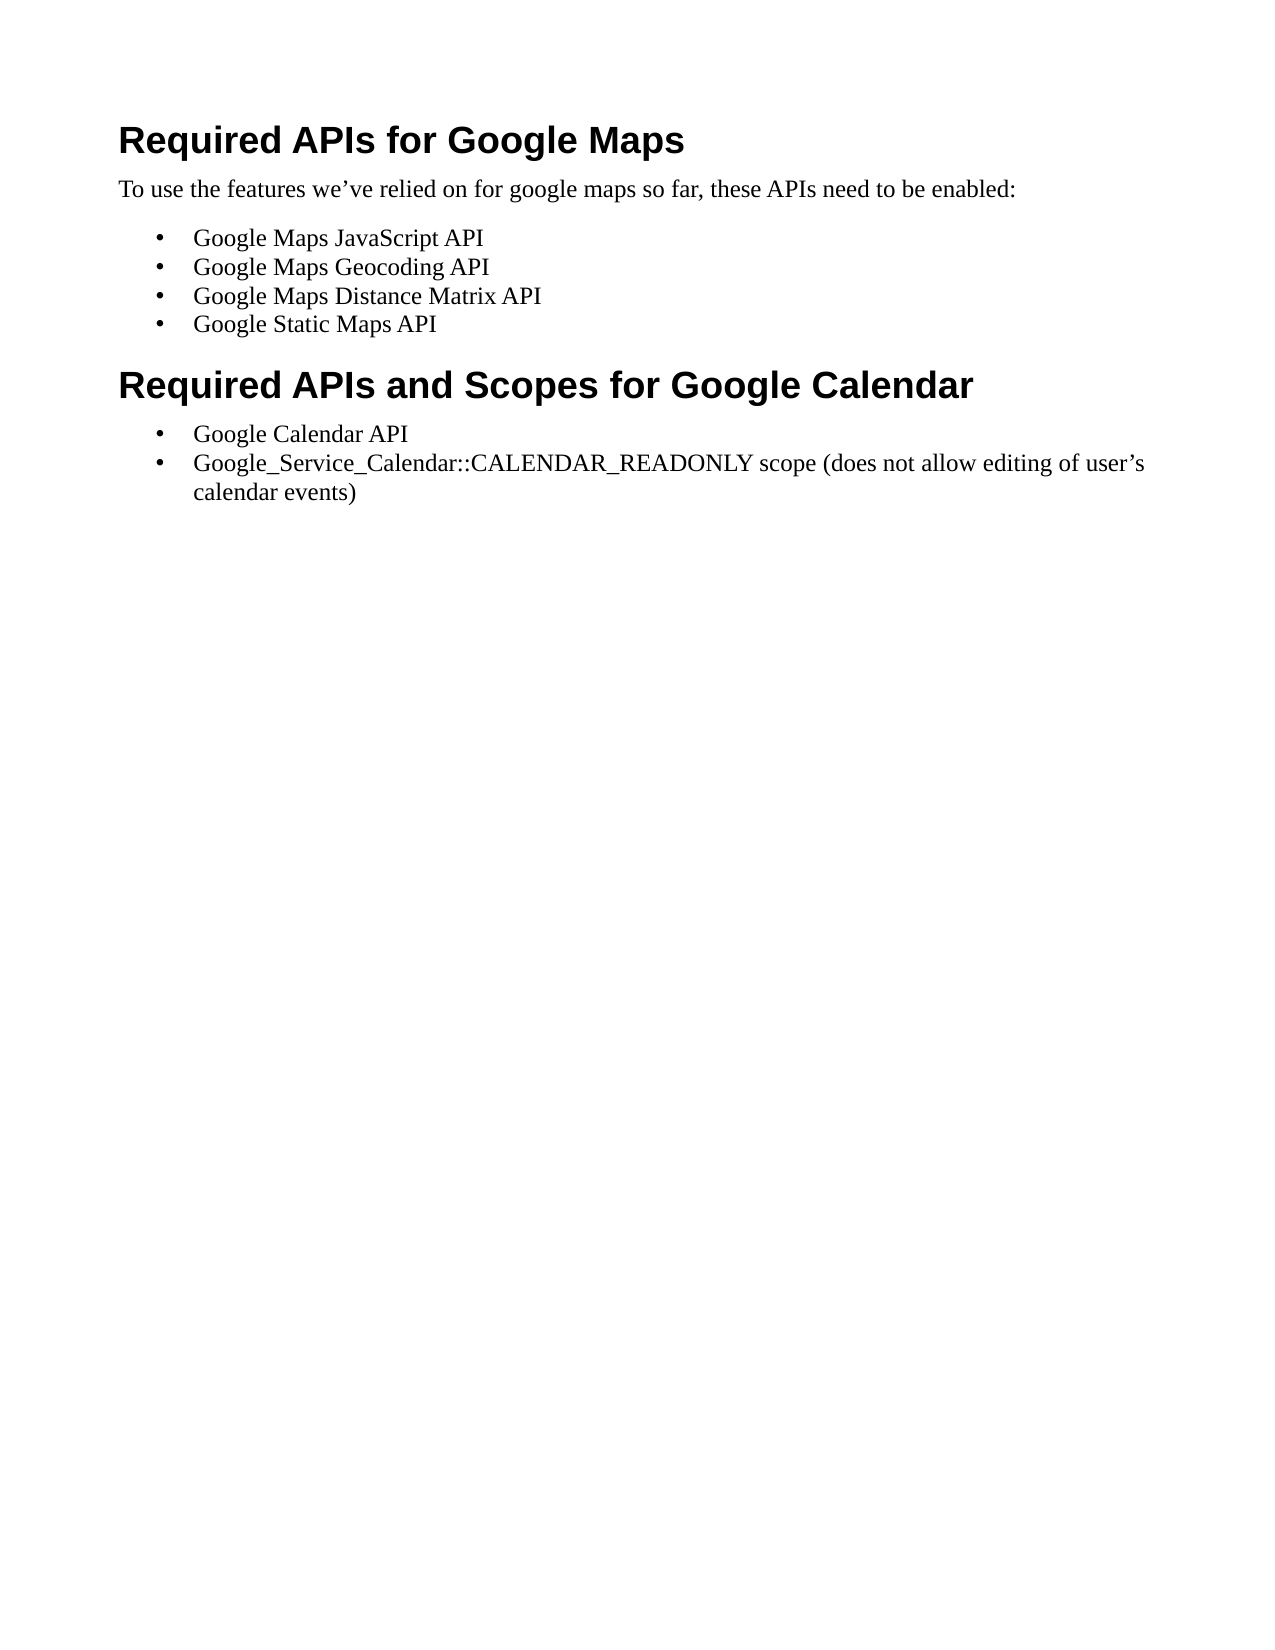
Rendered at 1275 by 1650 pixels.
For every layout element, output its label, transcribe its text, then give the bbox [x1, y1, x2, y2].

list Google Maps Distance Matrix API [156, 281, 1157, 309]
subtitle Required APIs and Scopes for Google Calendar [118, 363, 1157, 407]
list Google_Service_Calendar::CALENDAR_READONLY scope (does not allow editing of user’s calendar events) [156, 448, 1157, 506]
text To use the features we’ve relied on for google maps so far, these APIs need to be enabled: [118, 174, 1157, 203]
list Google Maps JavaScript API [156, 223, 1157, 252]
list Google Calendar API [156, 419, 1157, 448]
subtitle Required APIs for Google Maps [118, 118, 1157, 162]
list Google Maps Geocoding API [156, 252, 1157, 281]
list Google Static Maps API [156, 309, 1157, 338]
